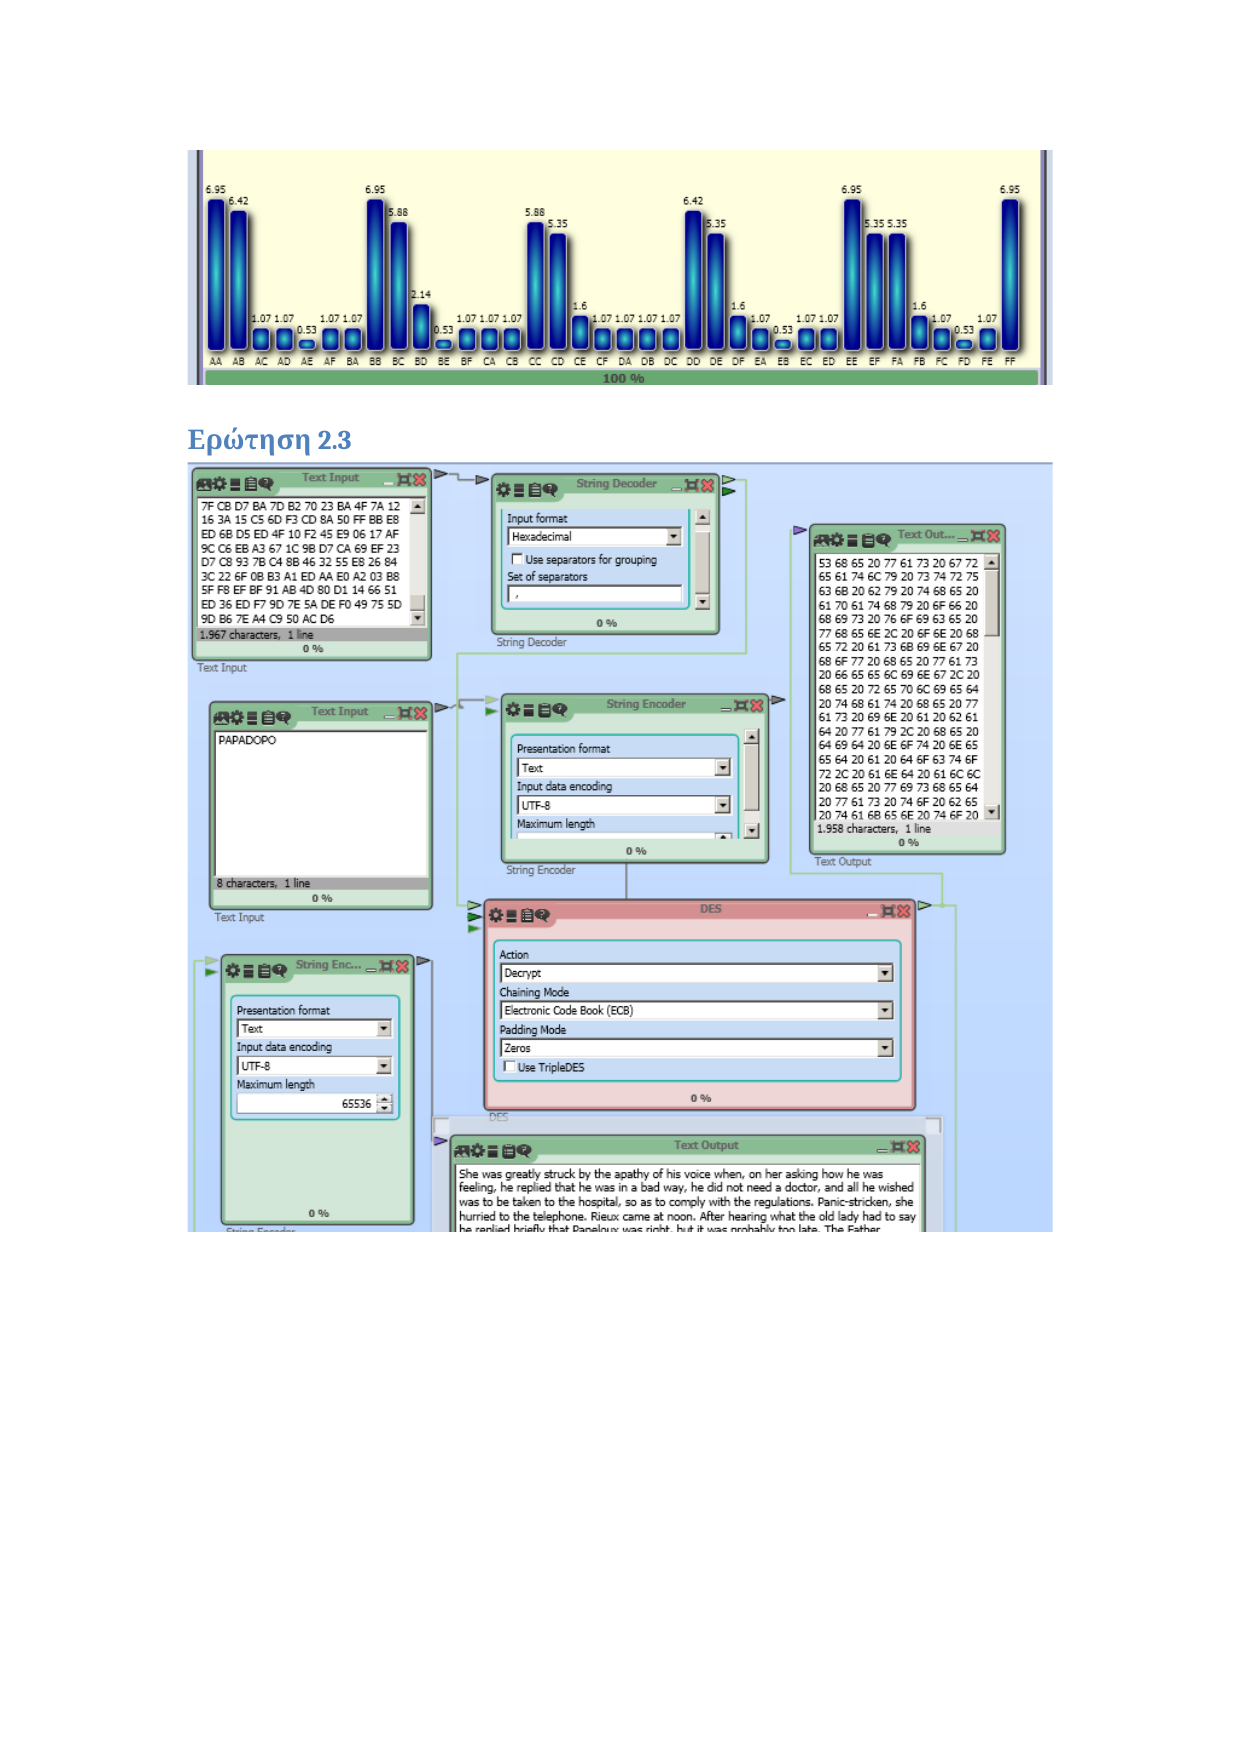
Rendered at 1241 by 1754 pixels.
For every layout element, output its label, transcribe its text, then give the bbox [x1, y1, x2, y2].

subtitle Ερώτηση 2.3 [187, 425, 1053, 456]
